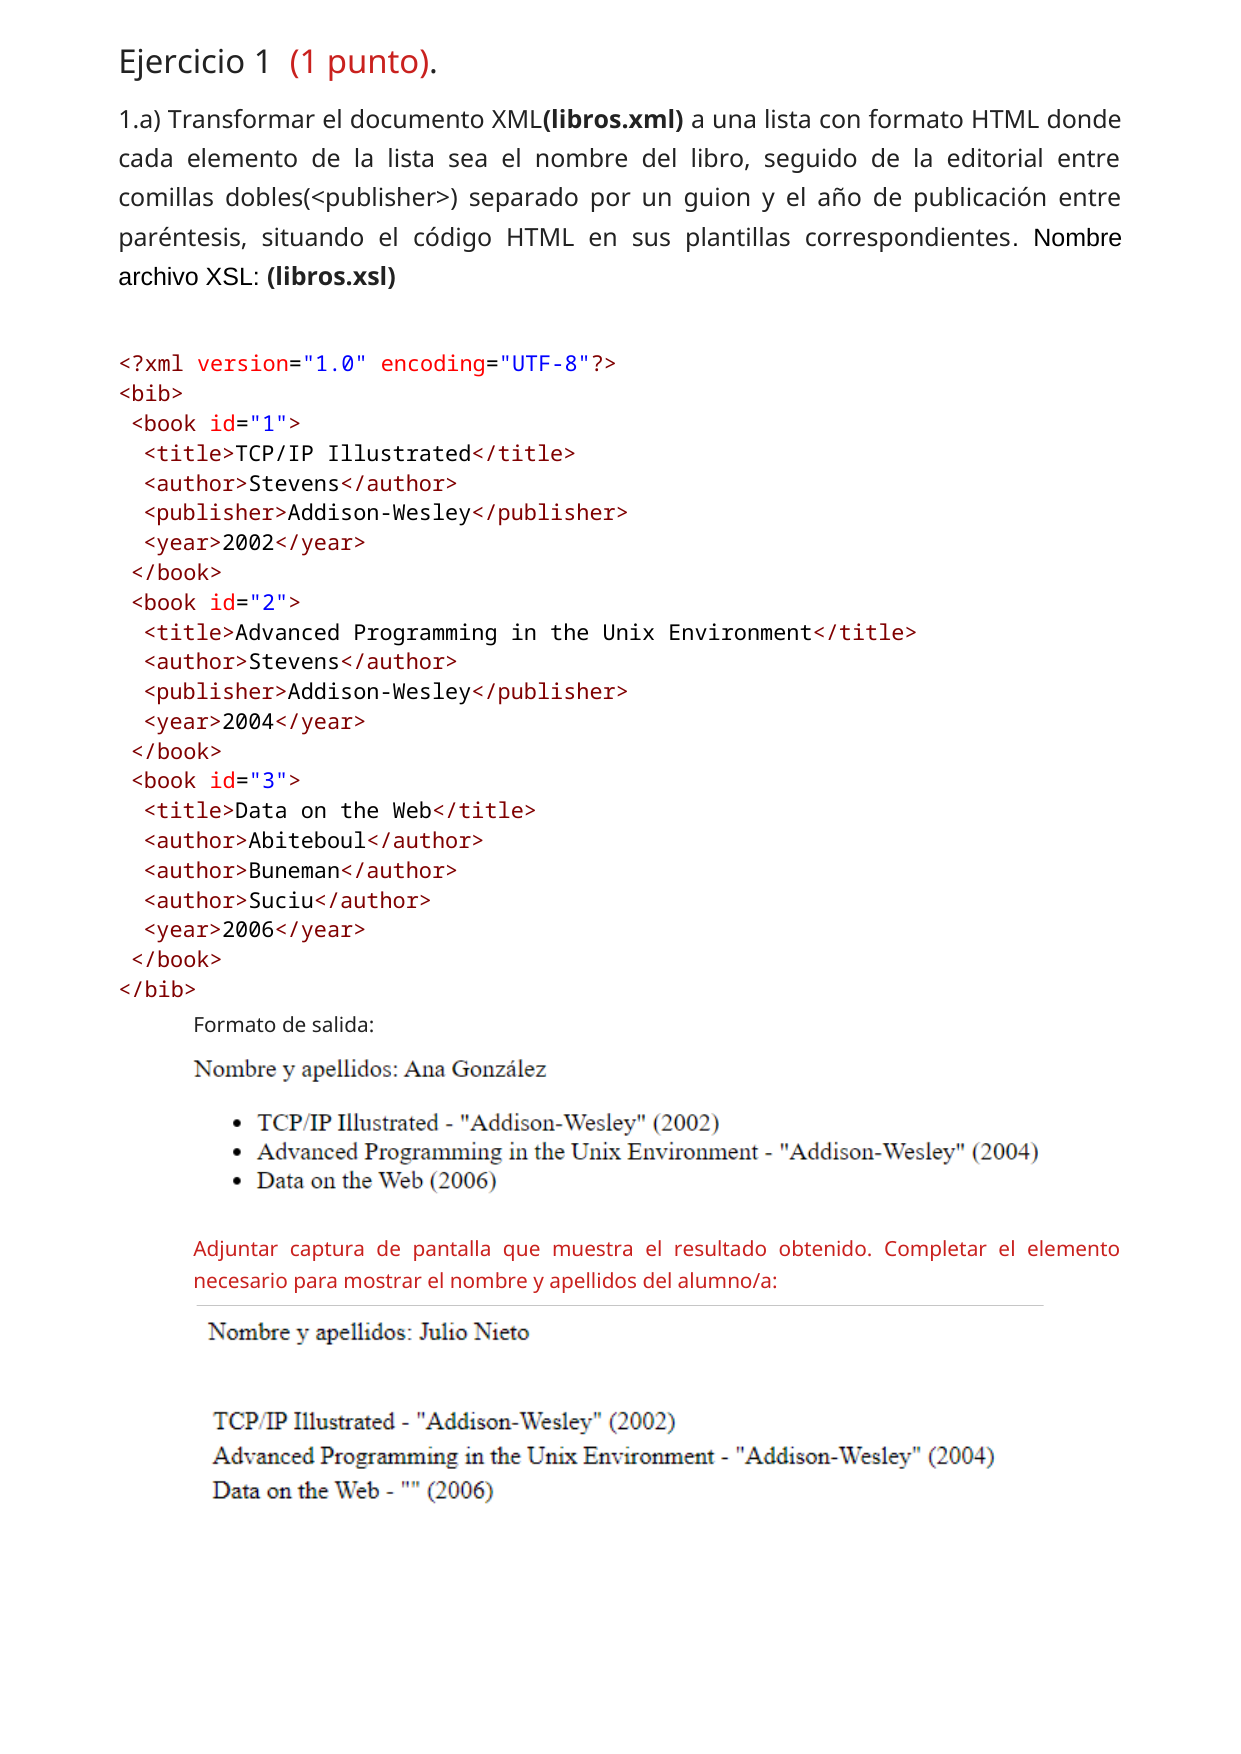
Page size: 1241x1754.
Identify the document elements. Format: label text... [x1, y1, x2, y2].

picture [192, 1048, 1048, 1206]
text Ejercicio 1 (1 punto). [118, 38, 1122, 83]
text </bib> [118, 974, 1122, 1004]
text Formato de salida: [118, 1010, 1122, 1038]
text <author>Suciu</author> [118, 884, 1122, 914]
text <book id="1"> [118, 408, 1122, 438]
text <title>TCP/IP Illustrated</title> [118, 438, 1122, 467]
text </book> [118, 557, 1122, 587]
text </book> [118, 944, 1122, 974]
text <book id="2"> [118, 587, 1122, 616]
text <title>Advanced Programming in the Unix Environment</title> [118, 616, 1122, 646]
text <author>Stevens</author> [118, 646, 1122, 676]
text </book> [118, 736, 1122, 765]
text <year>2002</year> [118, 527, 1122, 557]
text <author>Abiteboul</author> [118, 825, 1122, 855]
text <author>Stevens</author> [118, 467, 1122, 497]
text <year>2004</year> [118, 706, 1122, 736]
text <title>Data on the Web</title> [118, 795, 1122, 825]
text <bib> [118, 378, 1122, 408]
text <publisher>Addison-Wesley</publisher> [118, 676, 1122, 706]
text <?xml version="1.0" encoding="UTF-8"?> [118, 348, 1122, 378]
text <publisher>Addison-Wesley</publisher> [118, 497, 1122, 527]
picture [196, 1305, 1044, 1560]
text 1.a) Transformar el documento XML(libros.xml) a una lista con formato HTML donde cada elemento de la lista sea el nombre del libro, seguido de la editorial entre comillas dobles(<publisher>) separado por un guion y el año de publicación entre paréntesis, situando el código HTML en sus plantillas correspondientes. Nombre archivo XSL: (libros.xsl) [118, 102, 1122, 292]
text <author>Buneman</author> [118, 855, 1122, 884]
text <year>2006</year> [118, 914, 1122, 944]
text <book id="3"> [118, 765, 1122, 795]
text Adjuntar captura de pantalla que muestra el resultado obtenido. Completar el elemento necesario para mostrar el nombre y apellidos del alumno/a: [193, 1234, 1122, 1295]
